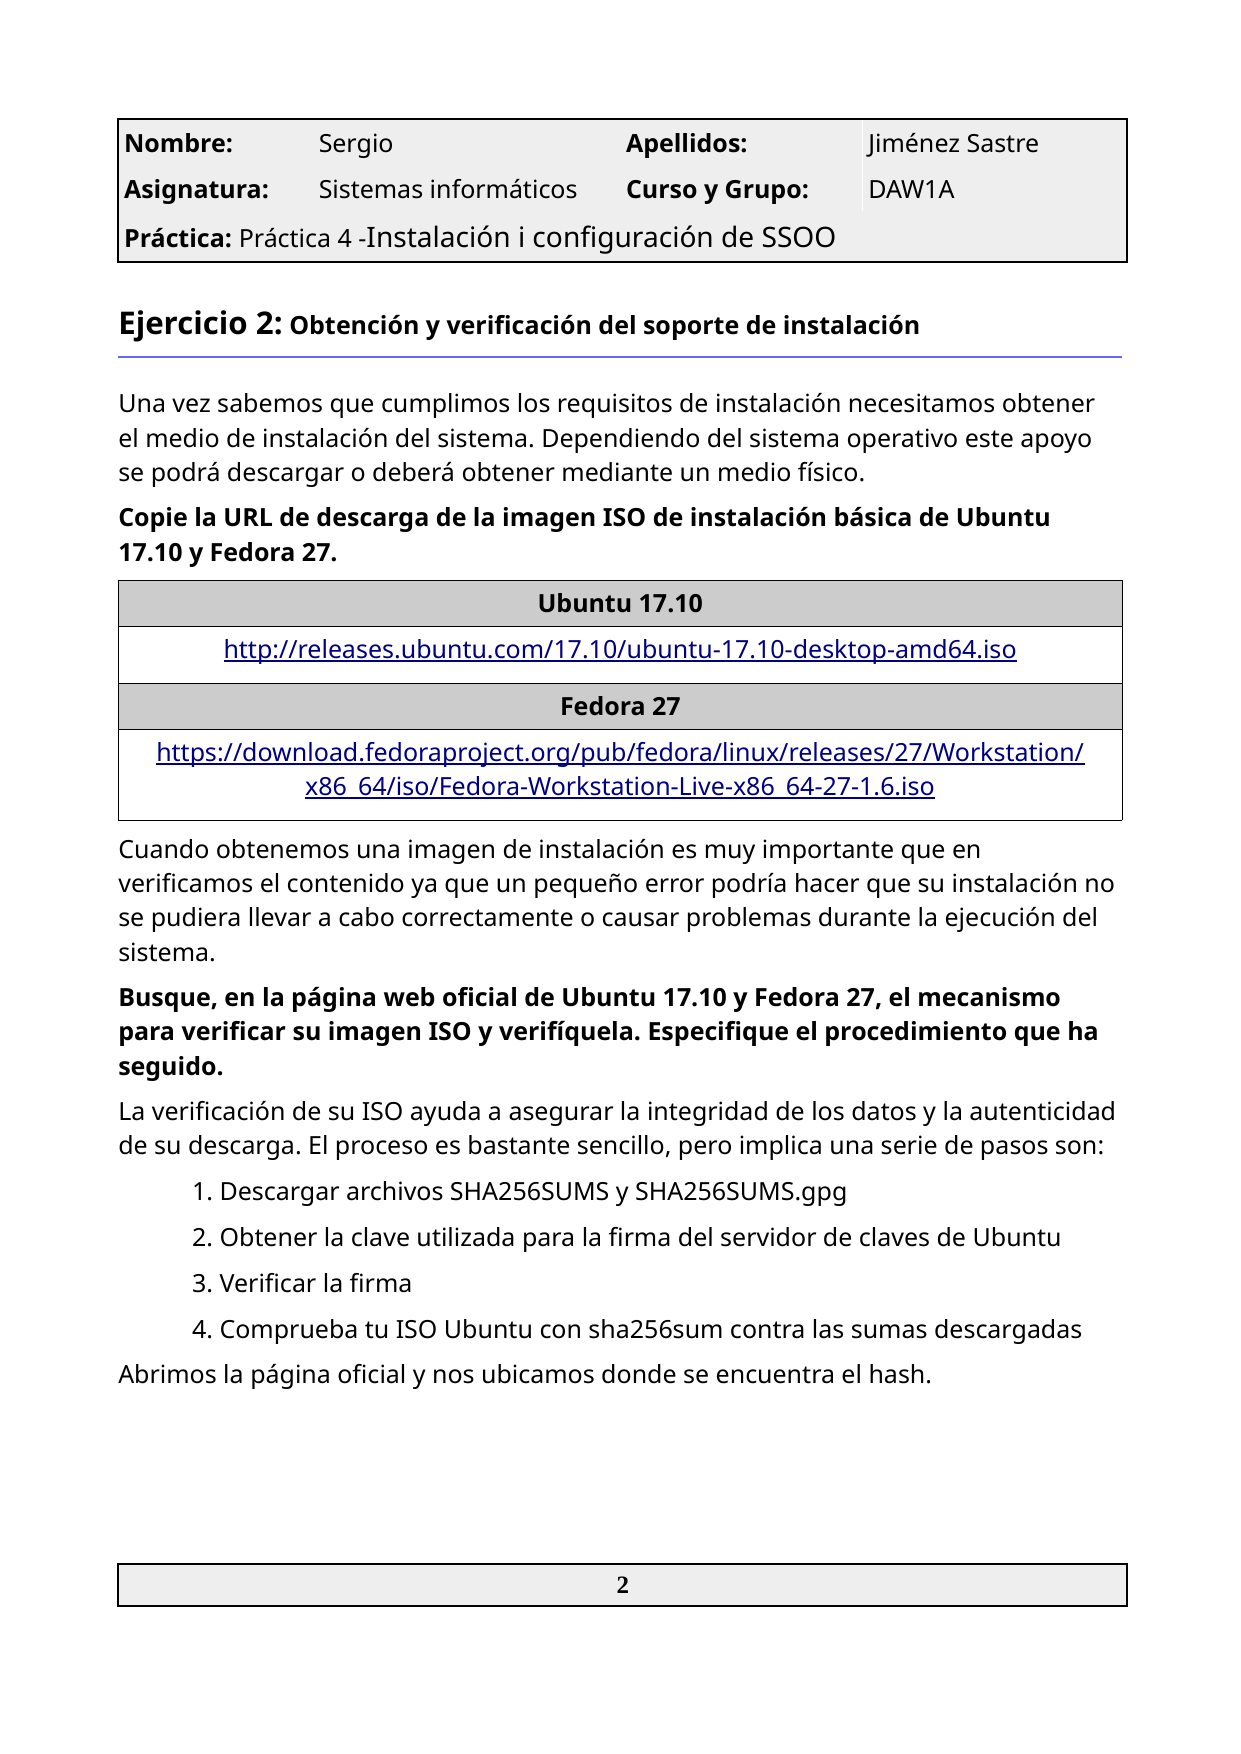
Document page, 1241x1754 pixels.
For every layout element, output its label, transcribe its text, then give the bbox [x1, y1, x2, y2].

table_header [118, 358, 1122, 386]
list Comprueba tu ISO Ubuntu con sha256sum contra las sumas descargadas [118, 1311, 1122, 1345]
text Cuando obtenemos una imagen de instalación es muy importante que en verificamos el contenido ya que un pequeño error podría hacer que su instalación no se pudiera llevar a cabo correctamente o causar problemas durante la ejecución del sistema. [118, 832, 1122, 968]
table_cell Fedora 27 [119, 684, 1122, 729]
table_header Ubuntu 17.10 [119, 581, 1122, 626]
text Abrimos la página oficial y nos ubicamos donde se encuentra el hash. [118, 1357, 1122, 1391]
list Verificar la firma [118, 1266, 1122, 1299]
table_cell https://download.fedoraproject.org/pub/fedora/linux/releases/27/Workstation/x86_64/iso/Fedora-Workstation-Live-x86_64-27-1.6.iso [119, 730, 1122, 820]
list Descargar archivos SHA256SUMS y SHA256SUMS.gpg [118, 1174, 1122, 1208]
text Ejercicio 2: Obtención y verificación del soporte de instalación [118, 301, 1122, 344]
text La verificación de su ISO ayuda a asegurar la integridad de los datos y la autenticidad de su descarga. El proceso es bastante sencillo, pero implica una serie de pasos son: [118, 1094, 1122, 1162]
text Una vez sabemos que cumplimos los requisitos de instalación necesitamos obtener el medio de instalación del sistema. Dependiendo del sistema operativo este apoyo se podrá descargar o deberá obtener mediante un medio físico. [118, 386, 1122, 488]
table_cell http://releases.ubuntu.com/17.10/ubuntu-17.10-desktop-amd64.iso [119, 627, 1122, 683]
list Obtener la clave utilizada para la firma del servidor de claves de Ubuntu [118, 1220, 1122, 1254]
text Busque, en la página web oficial de Ubuntu 17.10 y Fedora 27, el mecanismo para verificar su imagen ISO y verifíquela. Especifique el procedimiento que ha seguido. [118, 980, 1122, 1082]
text Copie la URL de descarga de la imagen ISO de instalación básica de Ubuntu 17.10 y Fedora 27. [118, 500, 1122, 568]
